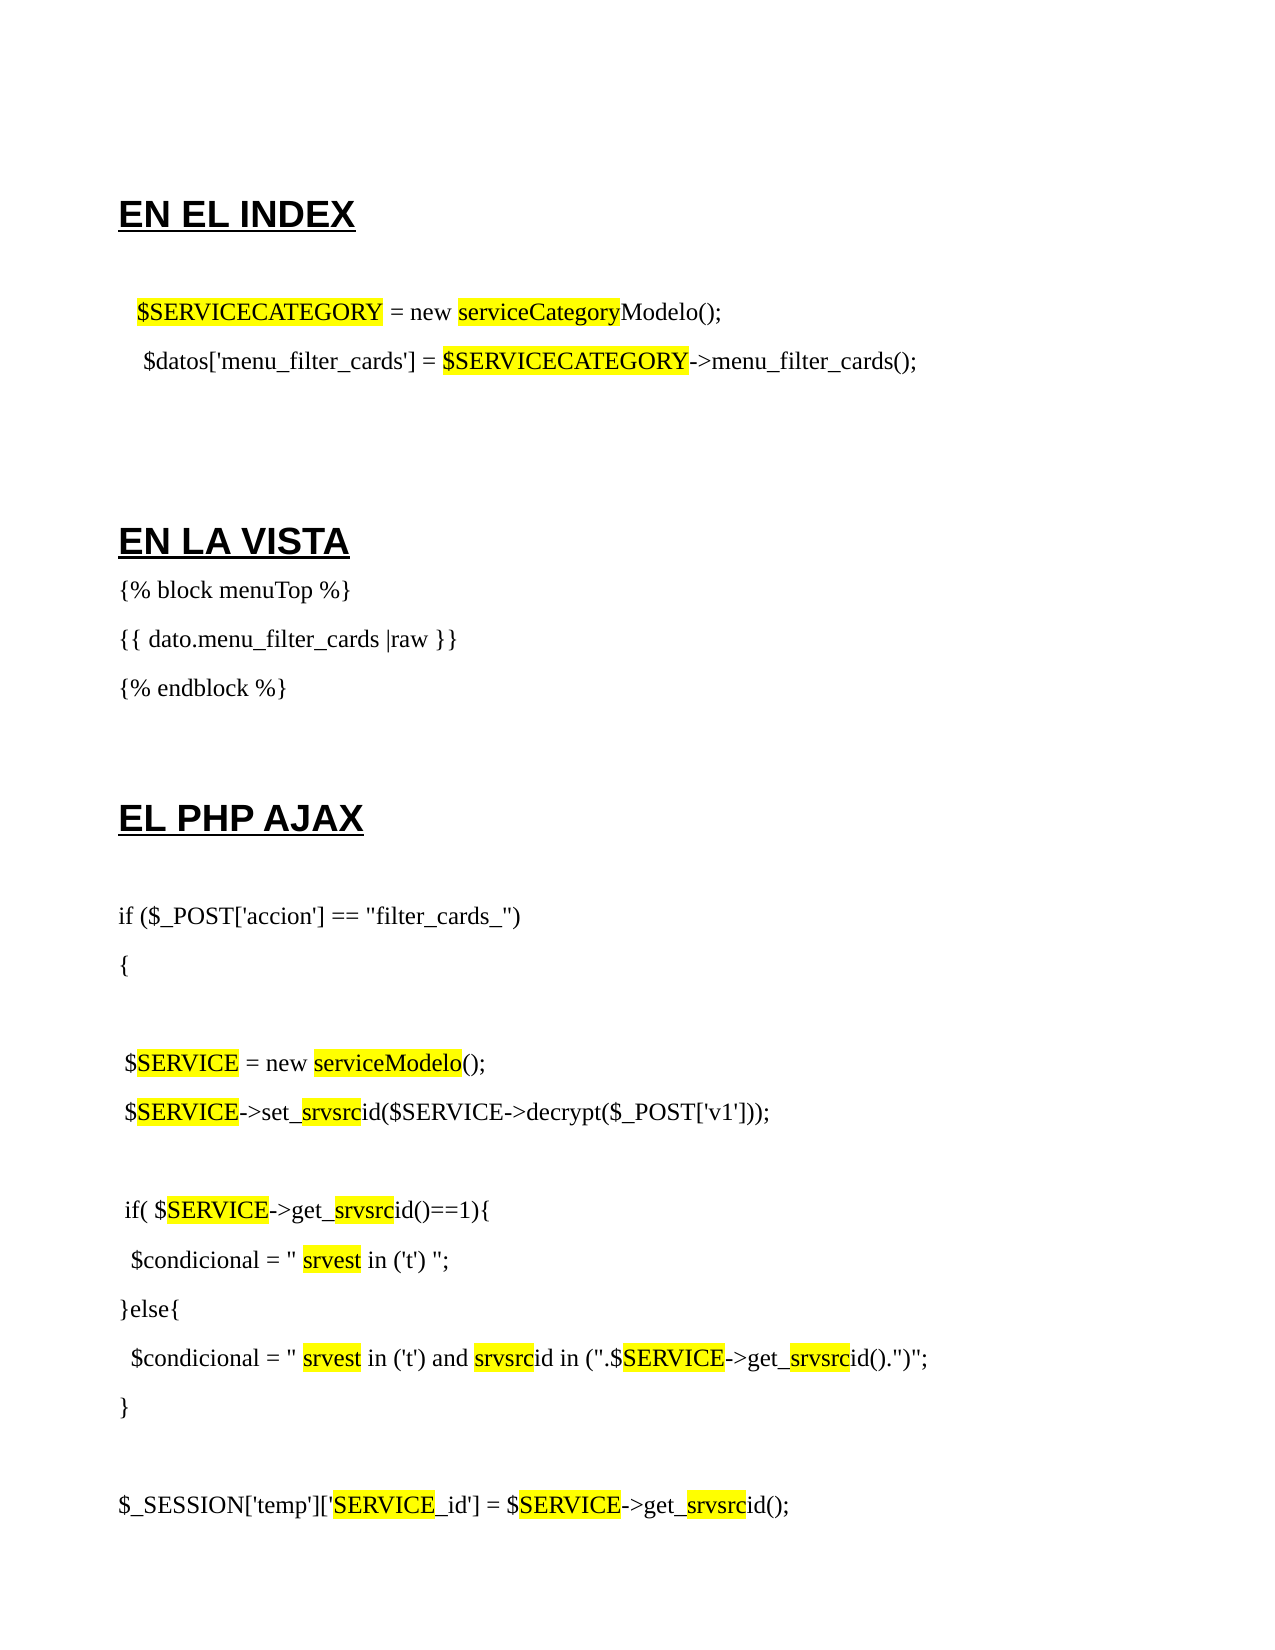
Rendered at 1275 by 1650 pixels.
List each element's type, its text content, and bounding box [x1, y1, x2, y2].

text } [118, 1392, 1157, 1421]
text $_SESSION['temp']['SERVICE_id'] = $SERVICE->get_srvsrcid(); [118, 1490, 1157, 1519]
text $SERVICECATEGORY = new serviceCategoryModelo(); [118, 297, 1157, 326]
text { [118, 950, 1157, 979]
text {% block menuTop %} [118, 575, 1157, 603]
text }else{ [118, 1294, 1157, 1322]
text $SERVICE->set_srvsrcid($SERVICE->decrypt($_POST['v1'])); [118, 1097, 1157, 1126]
text if( $SERVICE->get_srvsrcid()==1){ [118, 1196, 1157, 1224]
text {{ dato.menu_filter_cards |raw }} [118, 624, 1157, 653]
text {% endblock %} [118, 673, 1157, 702]
text if ($_POST['accion'] == "filter_cards_") [118, 901, 1157, 930]
text $datos['menu_filter_cards'] = $SERVICECATEGORY->menu_filter_cards(); [118, 346, 1157, 375]
subtitle EN EL INDEX [118, 192, 1157, 236]
text $condicional = " srvest in ('t') "; [118, 1245, 1157, 1273]
subtitle EN LA VISTA [118, 519, 1157, 562]
subtitle EL PHP AJAX [118, 796, 1157, 840]
text $SERVICE = new serviceModelo(); [118, 1048, 1157, 1077]
text $condicional = " srvest in ('t') and srvsrcid in (".$SERVICE->get_srvsrcid().")"; [118, 1343, 1157, 1372]
